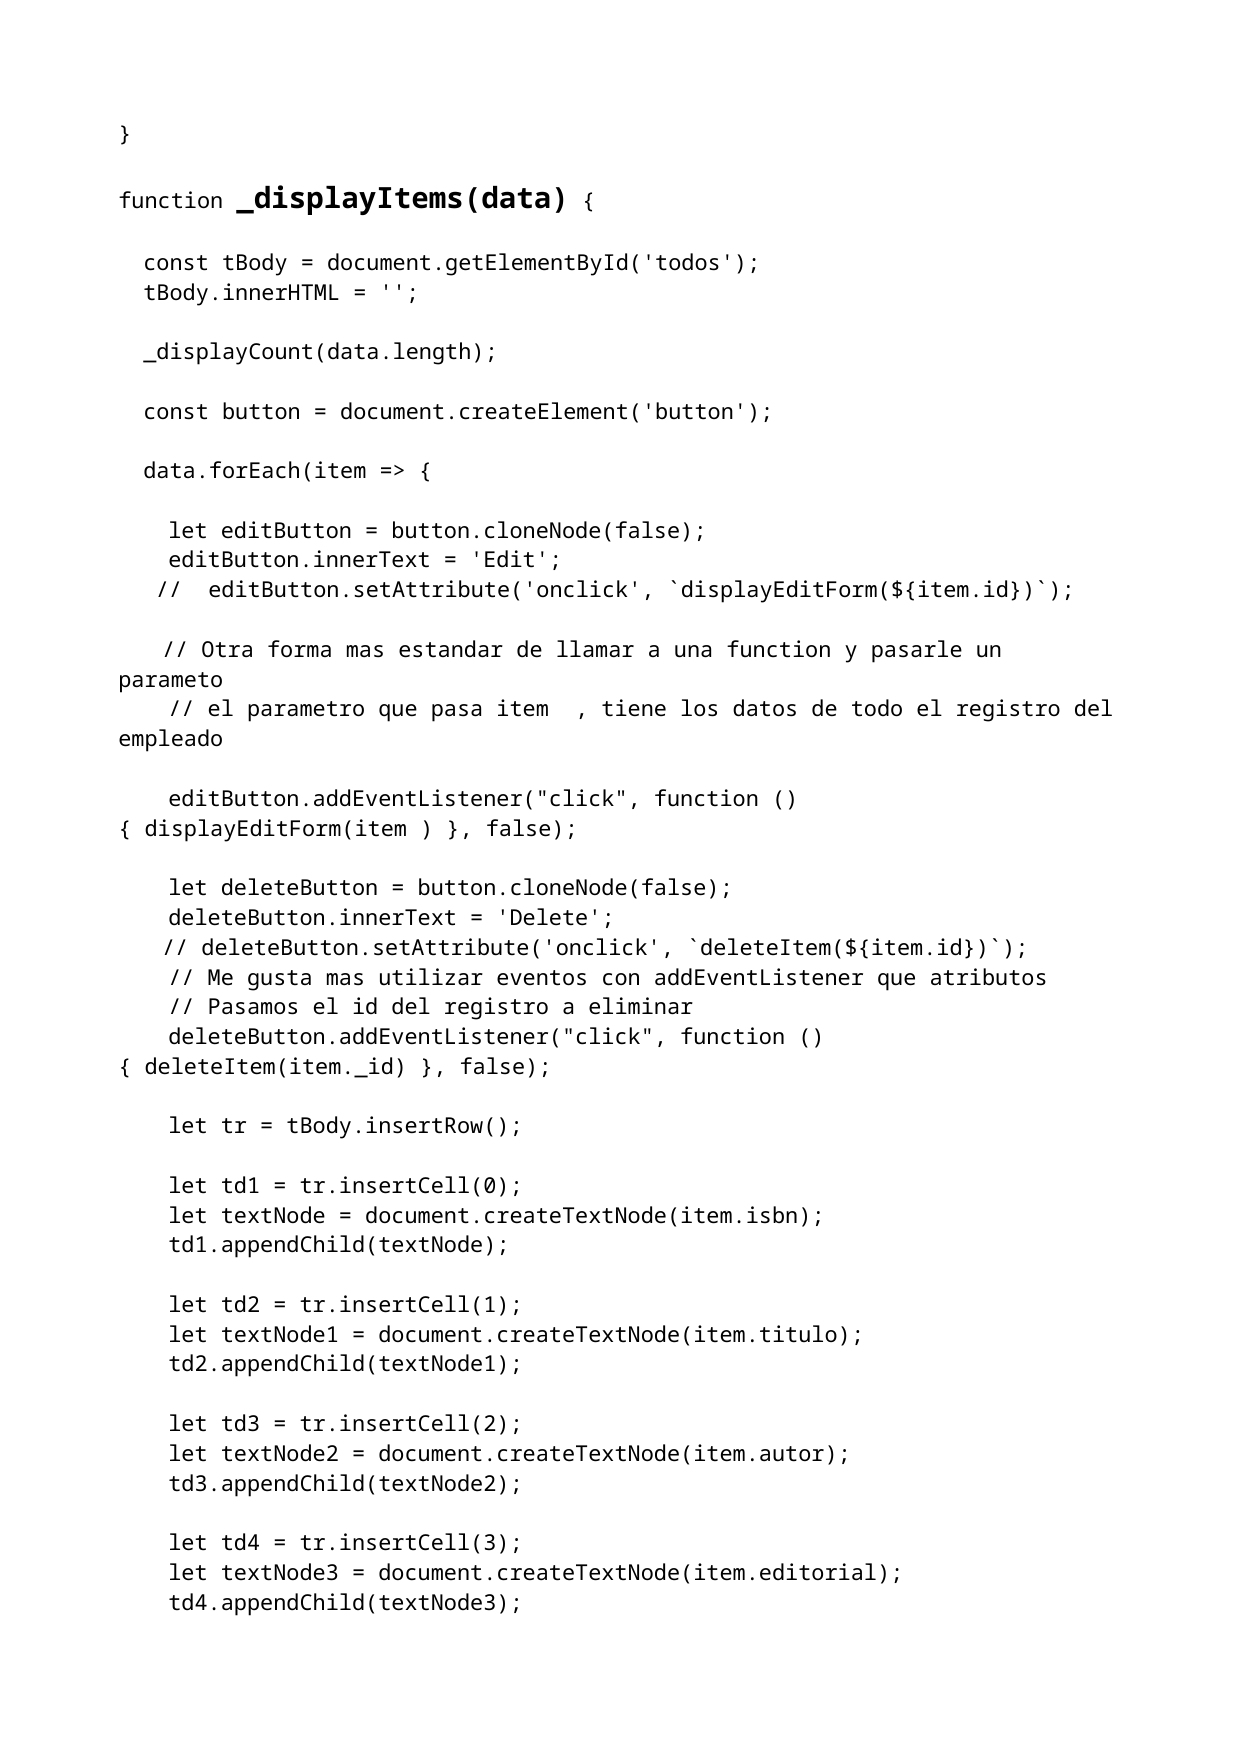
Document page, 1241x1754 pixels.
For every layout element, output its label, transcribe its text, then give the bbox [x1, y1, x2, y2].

text td1.appendChild(textNode); [118, 1229, 1122, 1259]
text let textNode = document.createTextNode(item.isbn); [118, 1199, 1122, 1229]
text let td4 = tr.insertCell(3); [118, 1527, 1122, 1557]
text // Me gusta mas utilizar eventos con addEventListener que atributos [118, 961, 1122, 991]
text const button = document.createElement('button'); [118, 396, 1122, 426]
text let editButton = button.cloneNode(false); [118, 515, 1122, 544]
text function _displayItems(data) { [118, 178, 1122, 217]
text _displayCount(data.length); [118, 336, 1122, 366]
text editButton.addEventListener("click", function () { displayEditForm(item ) }, false); [118, 783, 1122, 842]
text // editButton.setAttribute('onclick', `displayEditForm(${item.id})`); [118, 574, 1122, 604]
text } [118, 118, 1122, 148]
text let tr = tBody.insertRow(); [118, 1110, 1122, 1140]
text let deleteButton = button.cloneNode(false); [118, 872, 1122, 902]
text data.forEach(item => { [118, 455, 1122, 485]
text deleteButton.addEventListener("click", function () { deleteItem(item._id) }, false); [118, 1021, 1122, 1081]
text td3.appendChild(textNode2); [118, 1467, 1122, 1497]
text let textNode2 = document.createTextNode(item.autor); [118, 1438, 1122, 1467]
text tBody.innerHTML = ''; [118, 277, 1122, 307]
text deleteButton.innerText = 'Delete'; [118, 902, 1122, 932]
text // Pasamos el id del registro a eliminar [118, 991, 1122, 1021]
text const tBody = document.getElementById('todos'); [118, 247, 1122, 277]
text let textNode3 = document.createTextNode(item.editorial); [118, 1557, 1122, 1587]
text // Otra forma mas estandar de llamar a una function y pasarle un parameto [118, 634, 1122, 693]
text let td1 = tr.insertCell(0); [118, 1170, 1122, 1199]
text let td2 = tr.insertCell(1); [118, 1289, 1122, 1319]
text let td3 = tr.insertCell(2); [118, 1408, 1122, 1438]
text let textNode1 = document.createTextNode(item.titulo); [118, 1319, 1122, 1348]
text td2.appendChild(textNode1); [118, 1348, 1122, 1378]
text // deleteButton.setAttribute('onclick', `deleteItem(${item.id})`); [118, 932, 1122, 961]
text td4.appendChild(textNode3); [118, 1587, 1122, 1616]
text editButton.innerText = 'Edit'; [118, 544, 1122, 574]
text // el parametro que pasa item , tiene los datos de todo el registro del empleado [118, 693, 1122, 753]
